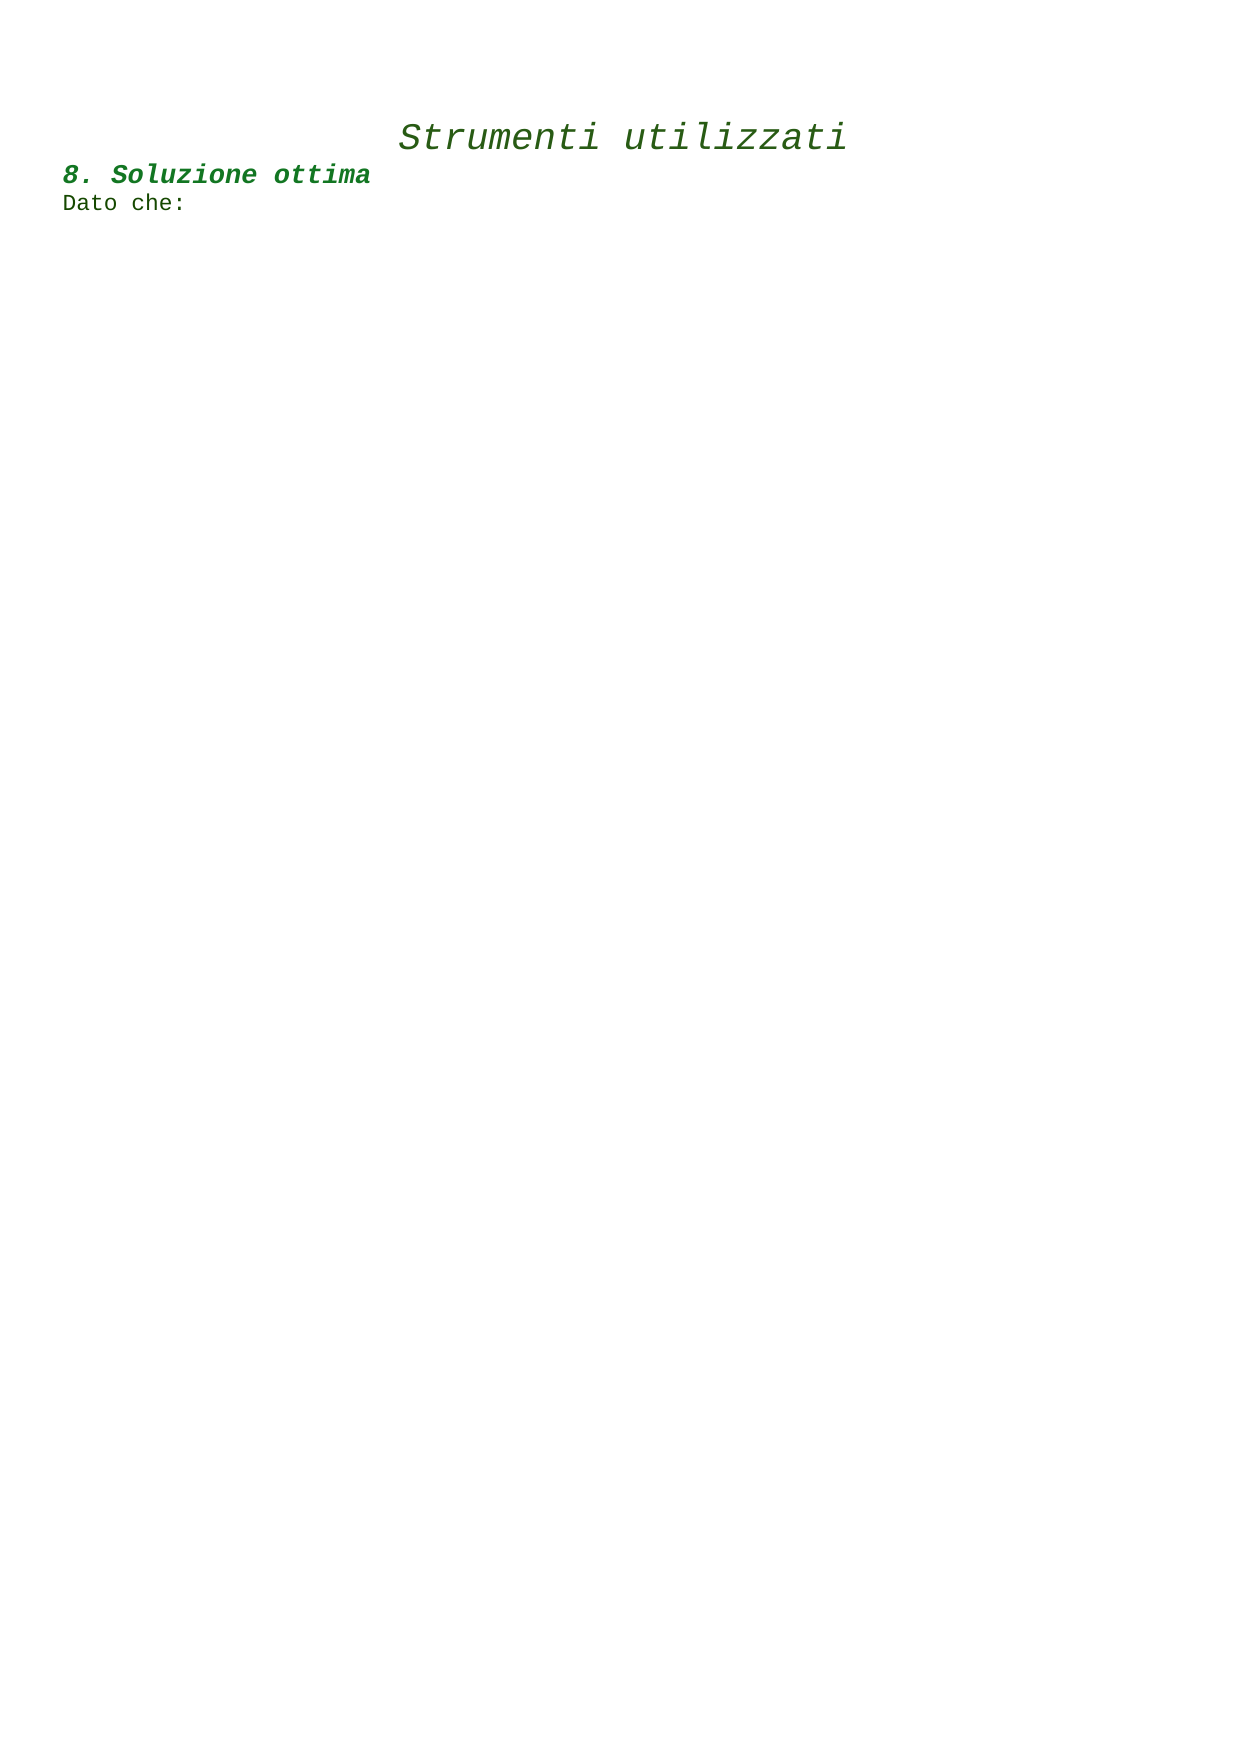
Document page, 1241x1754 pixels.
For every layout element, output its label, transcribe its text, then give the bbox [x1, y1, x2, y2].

text 8. Soluzione ottima [62, 161, 1187, 191]
text Strumenti utilizzati [62, 118, 1187, 161]
text Dato che: [62, 191, 1187, 217]
